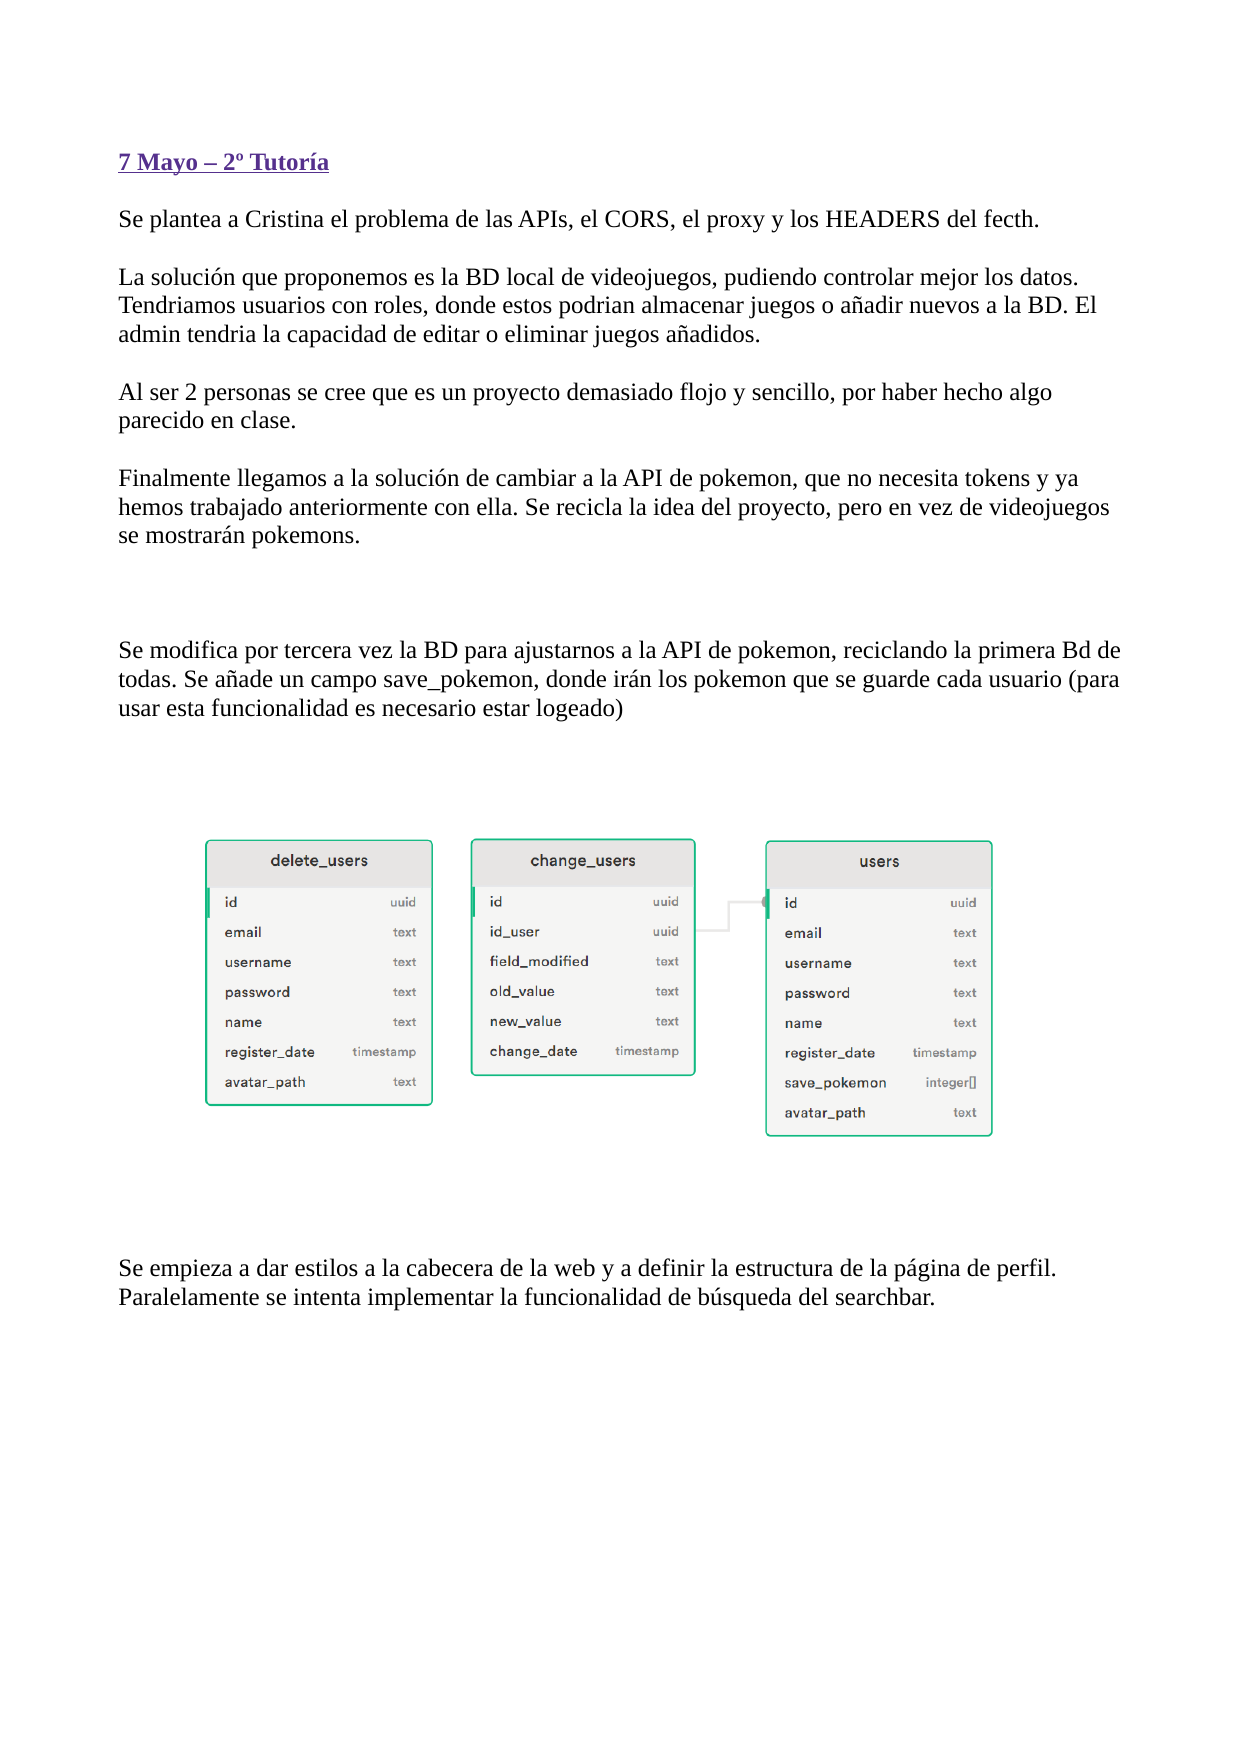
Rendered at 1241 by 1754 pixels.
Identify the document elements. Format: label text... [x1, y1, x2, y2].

picture [172, 785, 1068, 1196]
text Se modifica por tercera vez la BD para ajustarnos a la API de pokemon, reciclando la primera Bd de todas. Se añade un campo save_pokemon, donde irán los pokemon que se guarde cada usuario (para usar esta funcionalidad es necesario estar logeado) [118, 636, 1122, 722]
text Finalmente llegamos a la solución de cambiar a la API de pokemon, que no necesita tokens y ya hemos trabajado anteriormente con ella. Se recicla la idea del proyecto, pero en vez de videojuegos se mostrarán pokemons. [118, 463, 1122, 549]
text Al ser 2 personas se cree que es un proyecto demasiado flojo y sencillo, por haber hecho algo parecido en clase. [118, 377, 1122, 434]
text Se empieza a dar estilos a la cabecera de la web y a definir la estructura de la página de perfil. Paralelamente se intenta implementar la funcionalidad de búsqueda del searchbar. [118, 1253, 1122, 1311]
text 7 Mayo – 2º Tutoría [118, 147, 1122, 176]
text La solución que proponemos es la BD local de videojuegos, pudiendo controlar mejor los datos. Tendriamos usuarios con roles, donde estos podrian almacenar juegos o añadir nuevos a la BD. El admin tendria la capacidad de editar o eliminar juegos añadidos. [118, 262, 1122, 348]
text Se plantea a Cristina el problema de las APIs, el CORS, el proxy y los HEADERS del fecth. [118, 204, 1122, 233]
